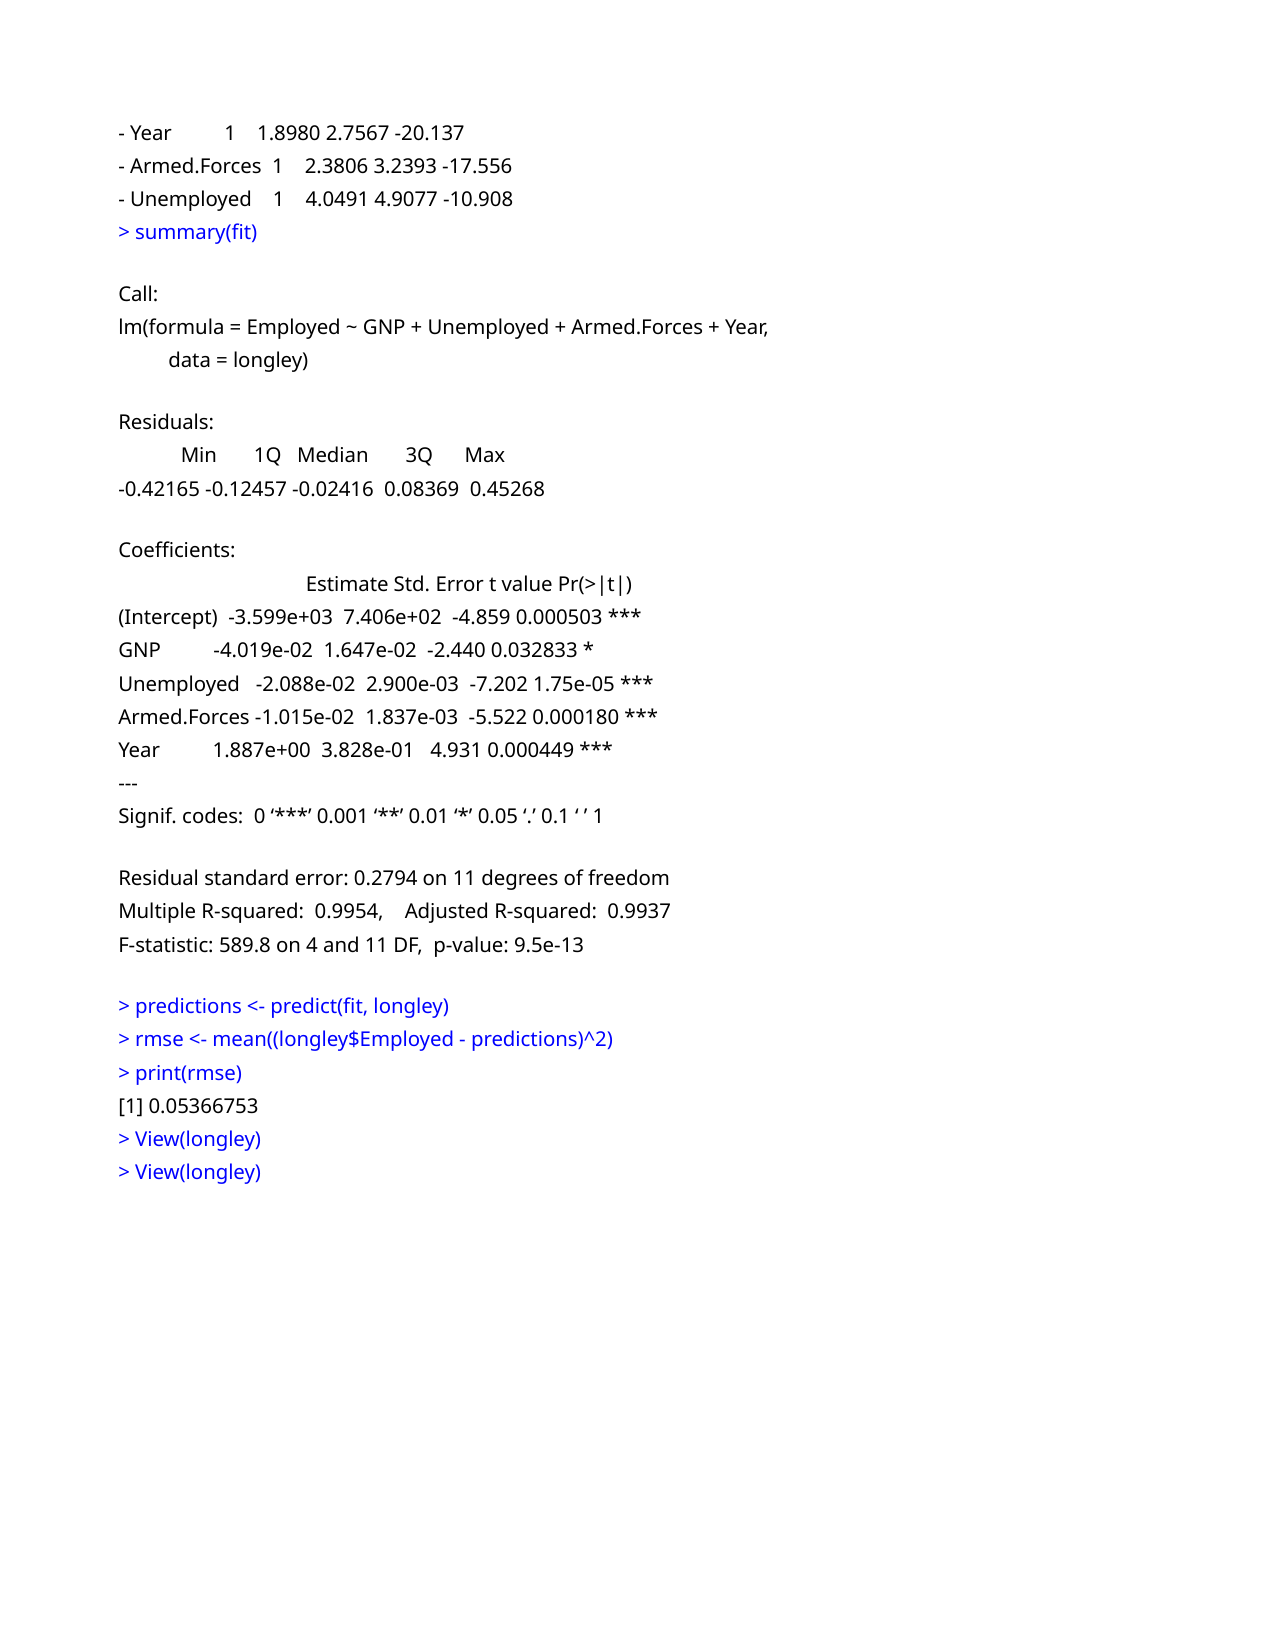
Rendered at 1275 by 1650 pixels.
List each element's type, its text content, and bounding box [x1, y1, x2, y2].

text Residual standard error: 0.2794 on 11 degrees of freedom [118, 864, 1157, 891]
text Signif. codes: 0 ‘***’ 0.001 ‘**’ 0.01 ‘*’ 0.05 ‘.’ 0.1 ‘ ’ 1 [118, 802, 1157, 830]
text > View(longley) [118, 1158, 1157, 1186]
text > predictions <- predict(fit, longley) [118, 992, 1157, 1019]
text -0.42165 -0.12457 -0.02416 0.08369 0.45268 [118, 474, 1157, 502]
text - Year 1 1.8980 2.7567 -20.137 [118, 118, 1157, 146]
text Residuals: [118, 408, 1157, 435]
text data = longley) [118, 346, 1157, 374]
text Min 1Q Median 3Q Max [118, 441, 1157, 469]
text > summary(fit) [118, 218, 1157, 246]
text Estimate Std. Error t value Pr(>|t|) [118, 569, 1157, 597]
text lm(formula = Employed ~ GNP + Unemployed + Armed.Forces + Year, [118, 313, 1157, 340]
text (Intercept) -3.599e+03 7.406e+02 -4.859 0.000503 *** [118, 603, 1157, 631]
text > View(longley) [118, 1125, 1157, 1152]
text Year 1.887e+00 3.828e-01 4.931 0.000449 *** [118, 736, 1157, 763]
text --- [118, 769, 1157, 797]
text - Armed.Forces 1 2.3806 3.2393 -17.556 [118, 151, 1157, 179]
text > print(rmse) [118, 1058, 1157, 1086]
text [1] 0.05366753 [118, 1091, 1157, 1119]
text Multiple R-squared: 0.9954, Adjusted R-squared: 0.9937 [118, 897, 1157, 925]
text Coefficients: [118, 536, 1157, 564]
text Armed.Forces -1.015e-02 1.837e-03 -5.522 0.000180 *** [118, 702, 1157, 730]
text Unemployed -2.088e-02 2.900e-03 -7.202 1.75e-05 *** [118, 669, 1157, 697]
text Call: [118, 279, 1157, 307]
text GNP -4.019e-02 1.647e-02 -2.440 0.032833 * [118, 636, 1157, 664]
text - Unemployed 1 4.0491 4.9077 -10.908 [118, 184, 1157, 212]
text F-statistic: 589.8 on 4 and 11 DF, p-value: 9.5e-13 [118, 930, 1157, 958]
text > rmse <- mean((longley$Employed - predictions)^2) [118, 1025, 1157, 1053]
